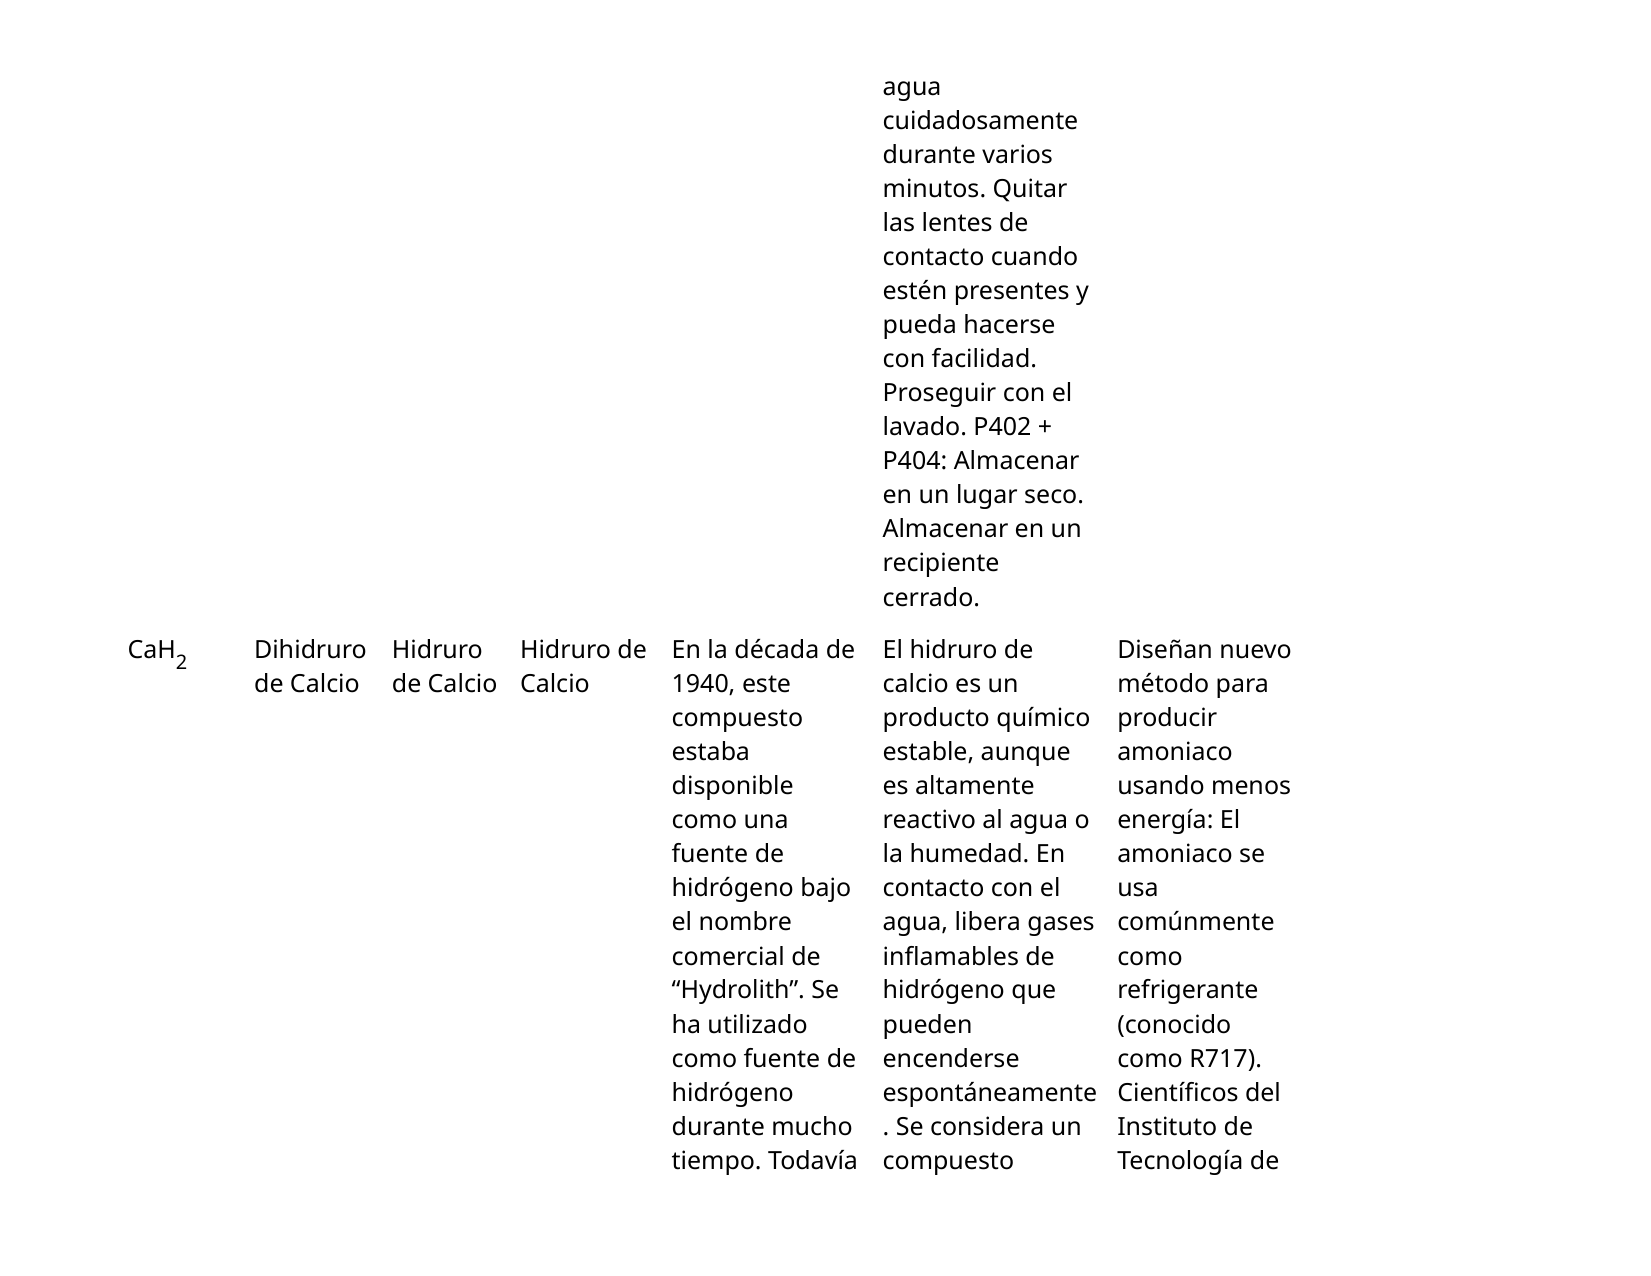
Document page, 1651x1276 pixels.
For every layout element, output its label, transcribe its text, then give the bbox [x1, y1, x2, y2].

table_cell Hidruro de Calcio [383, 623, 511, 1186]
table_cell [662, 59, 873, 622]
table_cell El hidruro de calcio es un producto químico estable, aunque es altamente reactivo al agua o la humedad. En contacto con el agua, libera gases inflamables de hidrógeno que pueden encenderse espontáneamente. Se considera un compuesto [873, 623, 1108, 1186]
table_cell Diseñan nuevo método para producir amoniaco usando menos energía: El amoniaco se usa comúnmente como refrigerante (conocido como R717). Científicos del Instituto de Tecnología de [1108, 623, 1306, 1186]
table_cell En la década de 1940, este compuesto estaba disponible como una fuente de hidrógeno bajo el nombre comercial de “Hydrolith”. Se ha utilizado como fuente de hidrógeno durante mucho tiempo. Todavía [662, 623, 873, 1186]
table_cell [245, 59, 382, 622]
table_cell Hidruro de Calcio [511, 623, 662, 1186]
table_cell [511, 59, 662, 622]
table_cell Dihidruro de Calcio [245, 623, 382, 1186]
table_cell CaH2 [118, 623, 245, 1186]
table_cell [383, 59, 511, 622]
table_cell [118, 59, 245, 622]
table_cell agua cuidadosamente durante varios minutos. Quitar las lentes de contacto cuando estén presentes y pueda hacerse con facilidad. Proseguir con el lavado. P402 + P404: Almacenar en un lugar seco. Almacenar en un recipiente cerrado. [873, 59, 1108, 622]
table_cell [1108, 59, 1306, 622]
